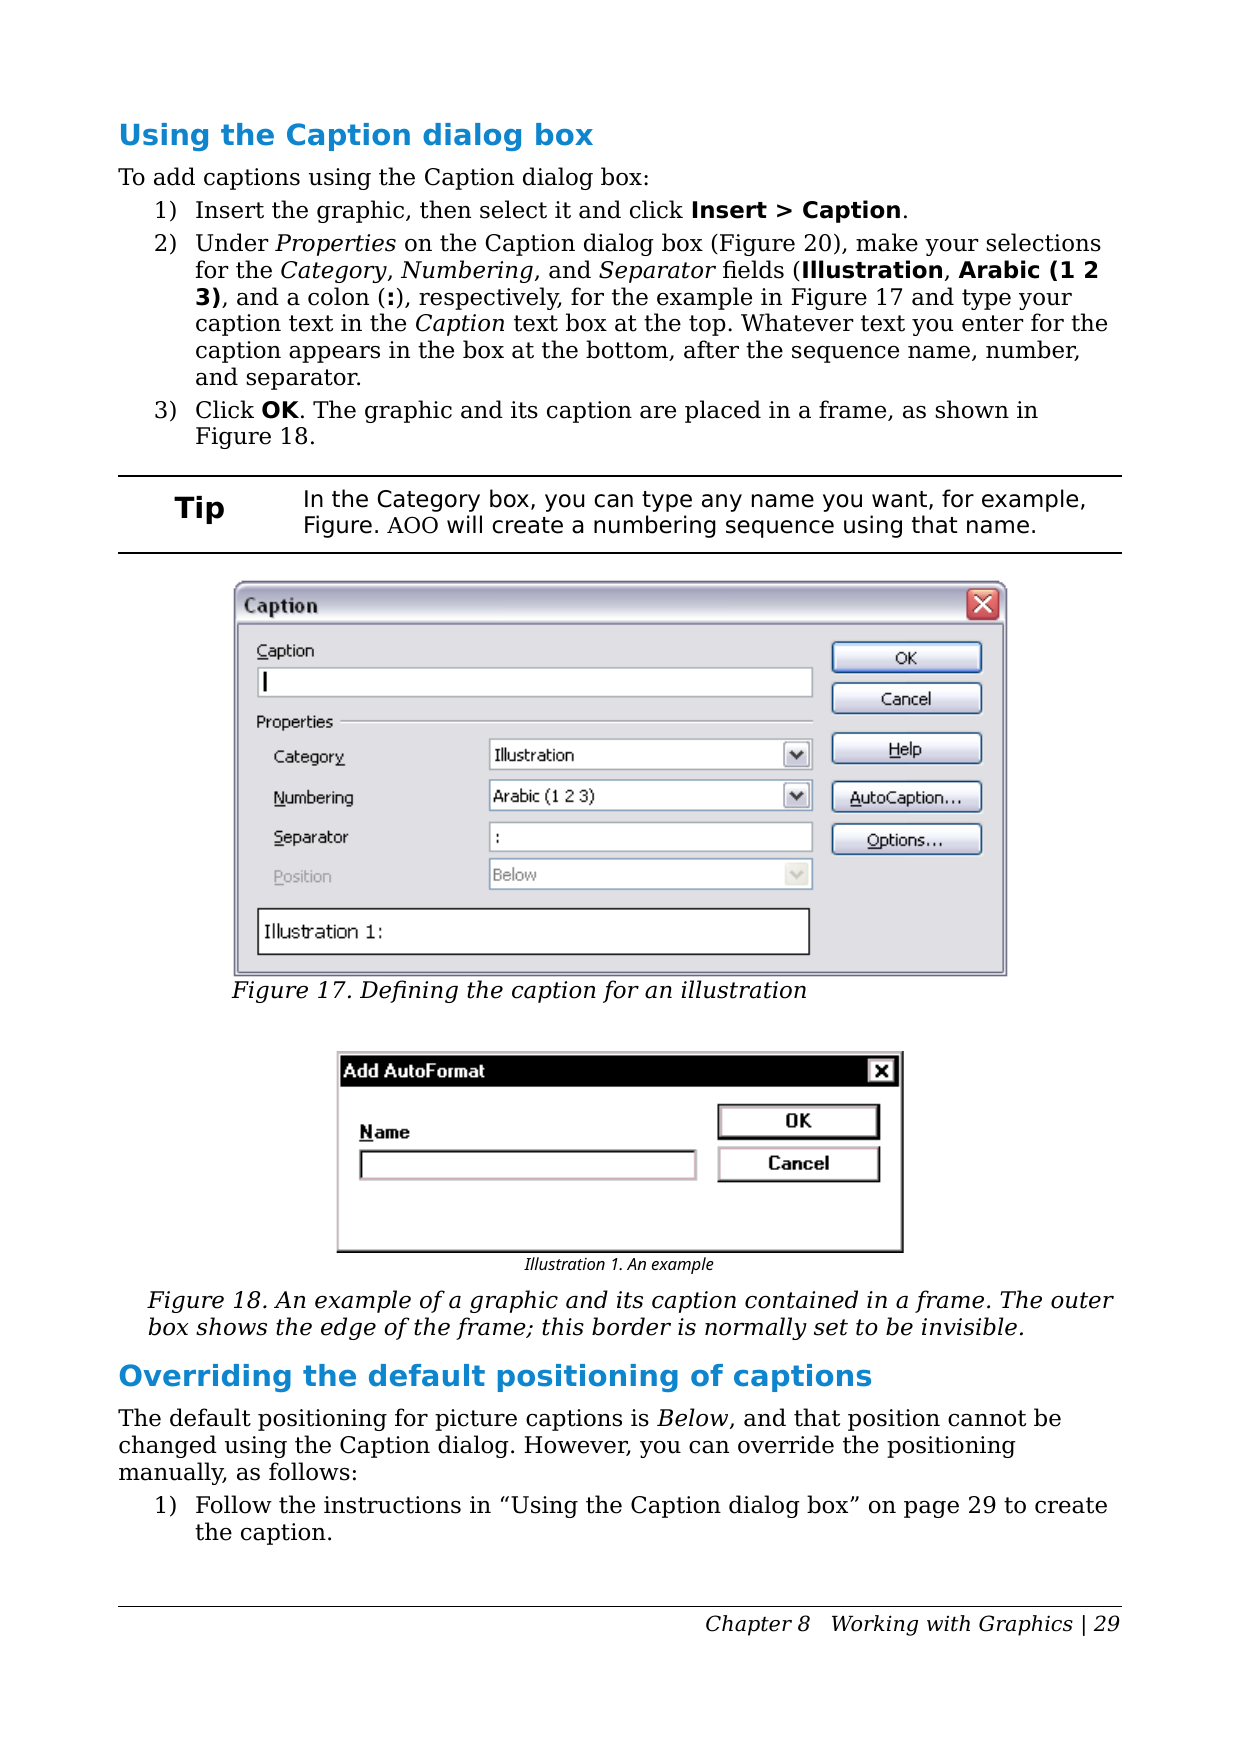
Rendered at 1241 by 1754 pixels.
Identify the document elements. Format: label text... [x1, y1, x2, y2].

table_header In the Category box, you can type any name you want, for example, Figure. AOO will create a numbering sequence using that name. [281, 477, 1122, 552]
list Follow the instructions in “Using the Caption dialog box” on page 29 to create the caption. [177, 1492, 1122, 1545]
table_header Tip [118, 477, 281, 552]
text Figure 17. Defining the caption for an illustration [232, 978, 1008, 1004]
text Figure 18. An example of a graphic and its caption contained in a frame. The outer box shows the edge of the frame; this border is normally set to be invisible. [148, 1288, 1122, 1341]
list To add captions using the Caption dialog box: [118, 164, 1122, 191]
subtitle Overriding the default positioning of captions [118, 1359, 1122, 1393]
list The default positioning for picture captions is Below, and that position cannot be changed using the Caption dialog. However, you can override the positioning manually, as follows: [118, 1406, 1122, 1486]
subtitle Using the Caption dialog box [118, 118, 1122, 152]
text Illustration 1. An example [337, 1253, 904, 1275]
list Insert the graphic, then select it and click Insert > Caption. [177, 198, 1122, 224]
list Click OK. The graphic and its caption are placed in a frame, as shown in Figure 18. [177, 397, 1122, 450]
list Under Properties on the Caption dialog box (Figure 20), make your selections for the Category, Numbering, and Separator fields (Illustration, Arabic (1 2 3), and a colon (:), respectively, for the example in Figure 17 and type your caption text in the Caption text box at the top. Whatever text you enter for the caption appears in the box at the bottom, after the sequence name, number, and separator. [177, 231, 1122, 391]
picture [231, 578, 1009, 978]
picture [336, 1051, 904, 1253]
